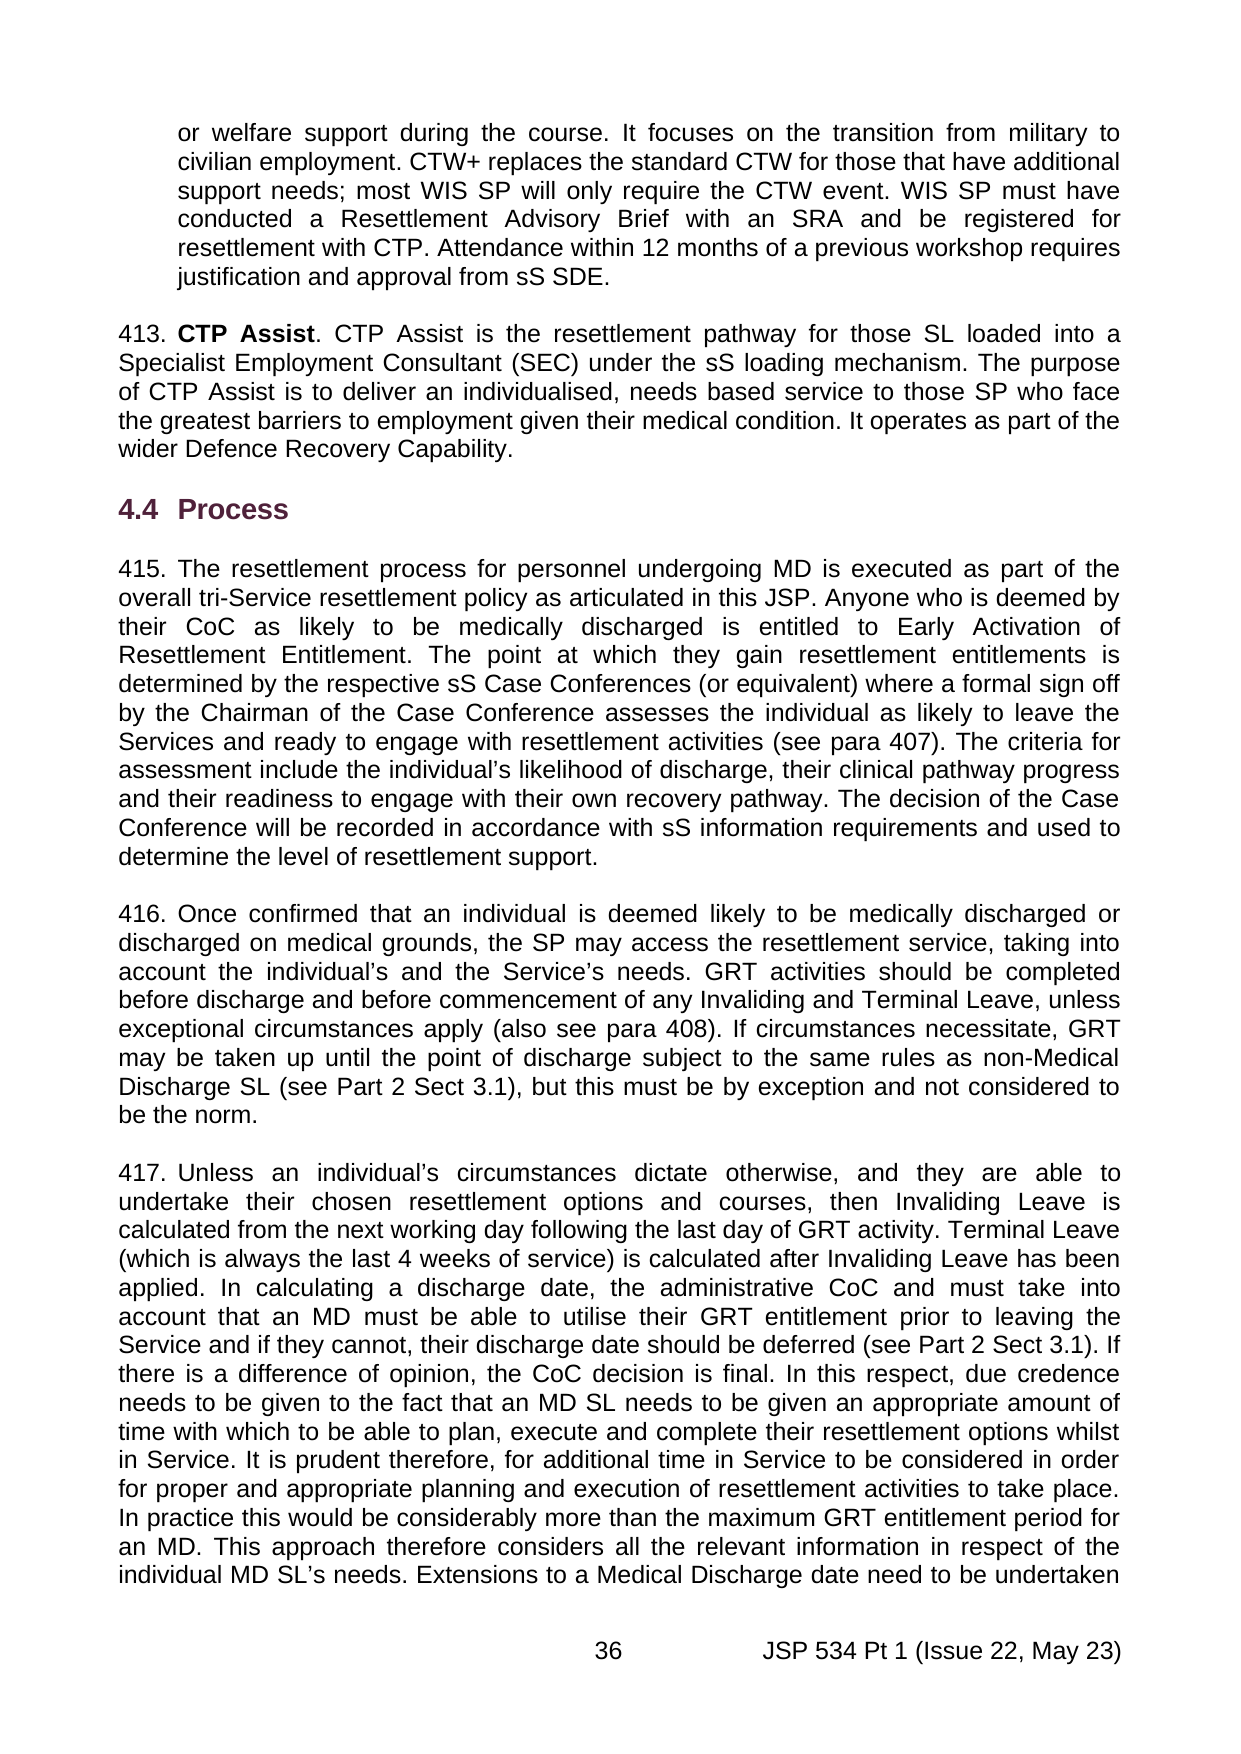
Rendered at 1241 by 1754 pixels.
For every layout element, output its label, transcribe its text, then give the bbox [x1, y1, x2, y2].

subtitle 4.4 Process [118, 492, 1122, 525]
list The resettlement process for personnel undergoing MD is executed as part of the overall tri-Service resettlement policy as articulated in this JSP. Anyone who is deemed by their CoC as likely to be medically discharged is entitled to Early Activation of Resettlement Entitlement. The point at which they gain resettlement entitlements is determined by the respective sS Case Conferences (or equivalent) where a formal sign off by the Chairman of the Case Conference assesses the individual as likely to leave the Services and ready to engage with resettlement activities (see para 407). The criteria for assessment include the individual’s likelihood of discharge, their clinical pathway progress and their readiness to engage with their own recovery pathway. The decision of the Case Conference will be recorded in accordance with sS information requirements and used to determine the level of resettlement support. [118, 554, 1122, 870]
text or welfare support during the course. It focuses on the transition from military to civilian employment. CTW+ replaces the standard CTW for those that have additional support needs; most WIS SP will only require the CTW event. WIS SP must have conducted a Resettlement Advisory Brief with an SRA and be registered for resettlement with CTP. Attendance within 12 months of a previous workshop requires justification and approval from sS SDE. [177, 118, 1122, 291]
list CTP Assist. CTP Assist is the resettlement pathway for those SL loaded into a Specialist Employment Consultant (SEC) under the sS loading mechanism. The purpose of CTP Assist is to deliver an individualised, needs based service to those SP who face the greatest barriers to employment given their medical condition. It operates as part of the wider Defence Recovery Capability. [118, 319, 1122, 463]
list Unless an individual’s circumstances dictate otherwise, and they are able to undertake their chosen resettlement options and courses, then Invaliding Leave is calculated from the next working day following the last day of GRT activity. Terminal Leave (which is always the last 4 weeks of service) is calculated after Invaliding Leave has been applied. In calculating a discharge date, the administrative CoC and must take into account that an MD must be able to utilise their GRT entitlement prior to leaving the Service and if they cannot, their discharge date should be deferred (see Part 2 Sect 3.1). If there is a difference of opinion, the CoC decision is final. In this respect, due credence needs to be given to the fact that an MD SL needs to be given an appropriate amount of time with which to be able to plan, execute and complete their resettlement options whilst in Service. It is prudent therefore, for additional time in Service to be considered in order for proper and appropriate planning and execution of resettlement activities to take place. In practice this would be considerably more than the maximum GRT entitlement period for an MD. This approach therefore considers all the relevant information in respect of the individual MD SL’s needs. Extensions to a Medical Discharge date need to be undertaken [118, 1158, 1122, 1589]
list Once confirmed that an individual is deemed likely to be medically discharged or discharged on medical grounds, the SP may access the resettlement service, taking into account the individual’s and the Service’s needs. GRT activities should be completed before discharge and before commencement of any Invaliding and Terminal Leave, unless exceptional circumstances apply (also see para 408). If circumstances necessitate, GRT may be taken up until the point of discharge subject to the same rules as non-Medical Discharge SL (see Part 2 Sect 3.1), but this must be by exception and not considered to be the norm. [118, 899, 1122, 1129]
